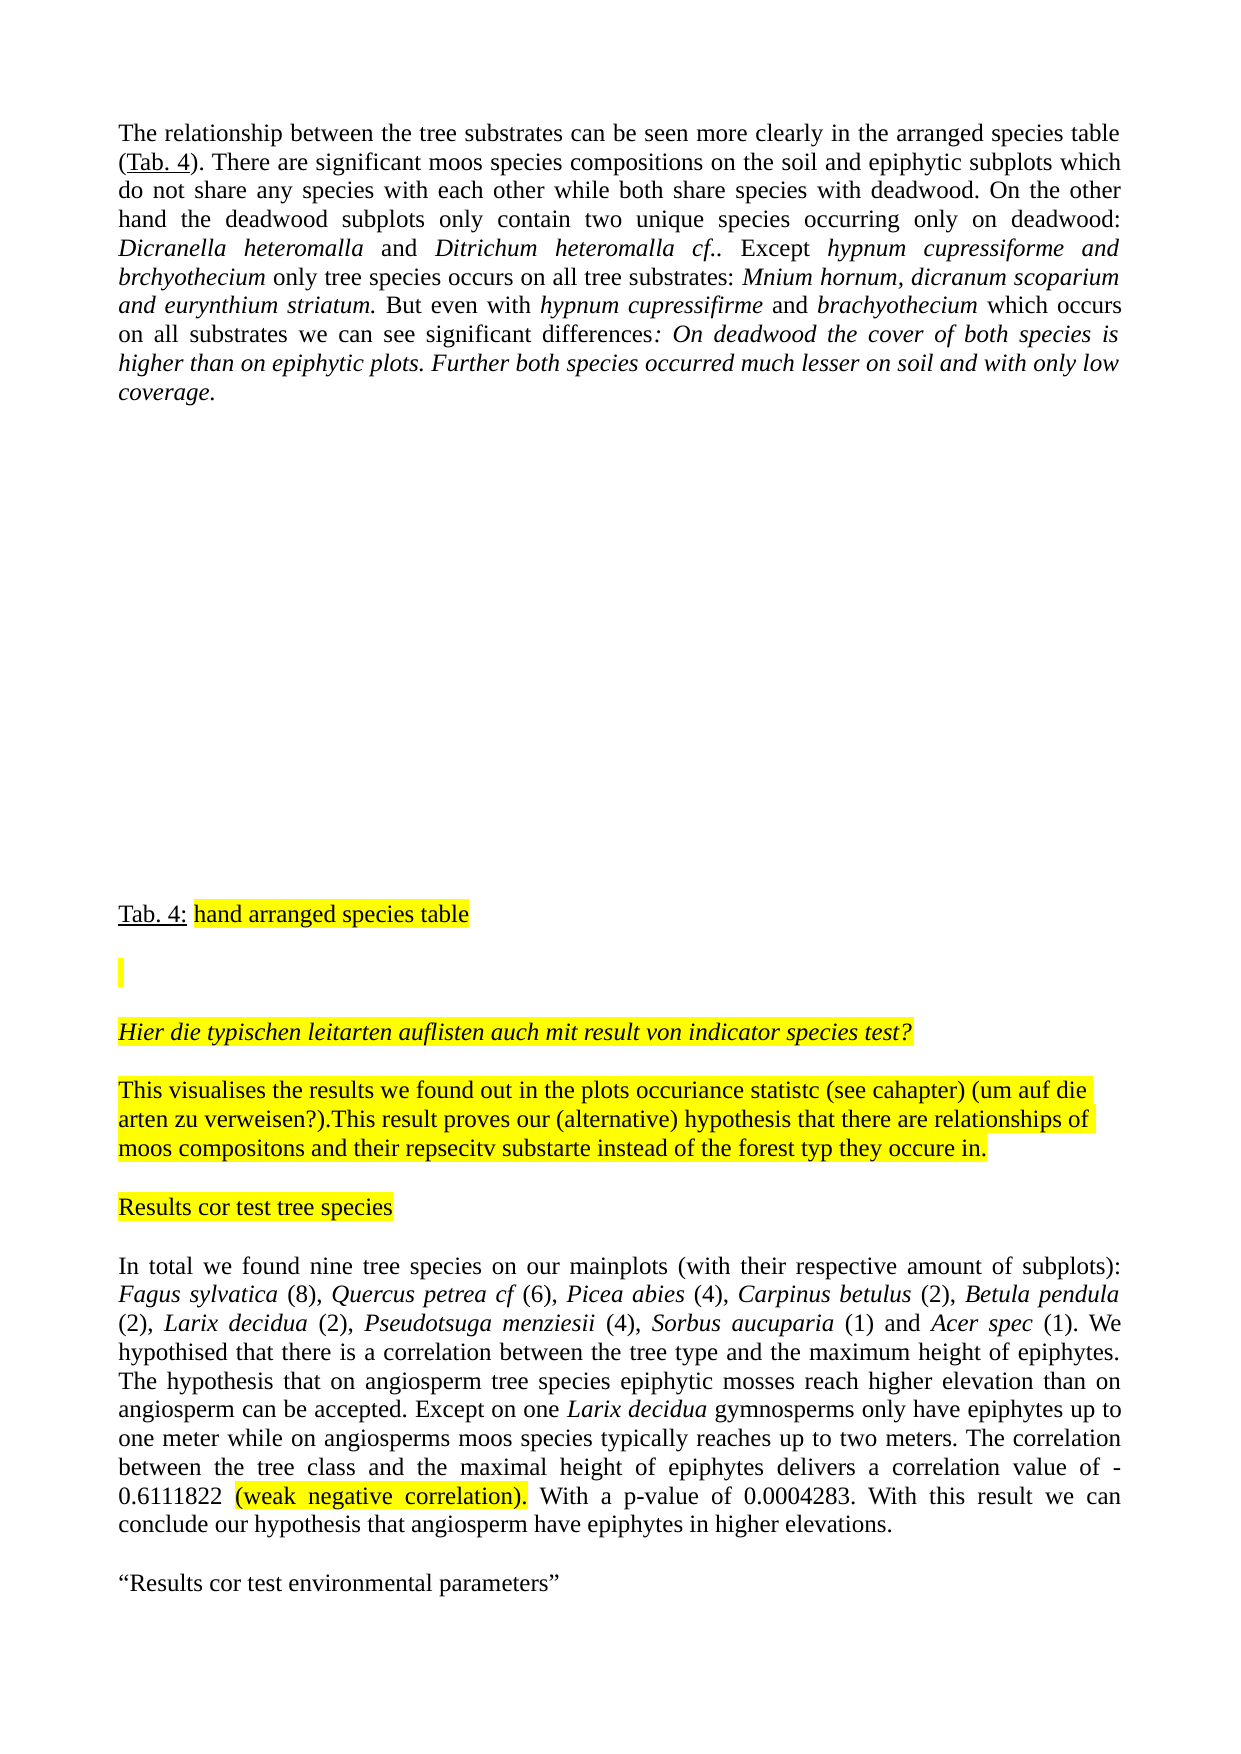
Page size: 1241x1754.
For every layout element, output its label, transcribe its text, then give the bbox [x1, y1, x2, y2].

text In total we found nine tree species on our mainplots (with their respective amount of subplots): Fagus sylvatica (8), Quercus petrea cf (6), Picea abies (4), Carpinus betulus (2), Betula pendula (2), Larix decidua (2), Pseudotsuga menziesii (4), Sorbus aucuparia (1) and Acer spec (1). We hypothised that there is a correlation between the tree type and the maximum height of epiphytes. The hypothesis that on angiosperm tree species epiphytic mosses reach higher elevation than on angiosperm can be accepted. Except on one Larix decidua gymnosperms only have epiphytes up to one meter while on angiosperms moos species typically reaches up to two meters. The correlation between the tree class and the maximal height of epiphytes delivers a correlation value of -0.6111822 (weak negative correlation). With a p-value of 0.0004283. With this result we can conclude our hypothesis that angiosperm have epiphytes in higher elevations. [118, 1251, 1122, 1538]
text The relationship between the tree substrates can be seen more clearly in the arranged species table (Tab. 4). There are significant moos species compositions on the soil and epiphytic subplots which do not share any species with each other while both share species with deadwood. On the other hand the deadwood subplots only contain two unique species occurring only on deadwood: Dicranella heteromalla and Ditrichum heteromalla cf.. Except hypnum cupressiforme and brchyothecium only tree species occurs on all tree substrates: Mnium hornum, dicranum scoparium and eurynthium striatum. But even with hypnum cupressifirme and brachyothecium which occurs on all substrates we can see significant differences: On deadwood the cover of both species is higher than on epiphytic plots. Further both species occurred much lesser on soil and with only low coverage. [118, 118, 1122, 406]
text Tab. 4: hand arranged species table [118, 899, 1122, 928]
text Results cor test tree species [118, 1192, 1122, 1221]
text This visualises the results we found out in the plots occuriance statistc (see cahapter) (um auf die arten zu verweisen?).This result proves our (alternative) hypothesis that there are relationships of moos compositons and their repsecitv substarte instead of the forest typ they occure in. [118, 1076, 1122, 1162]
text Hier die typischen leitarten auflisten auch mit result von indicator species test? [118, 1017, 1122, 1046]
text “Results cor test environmental parameters” [118, 1568, 1122, 1597]
